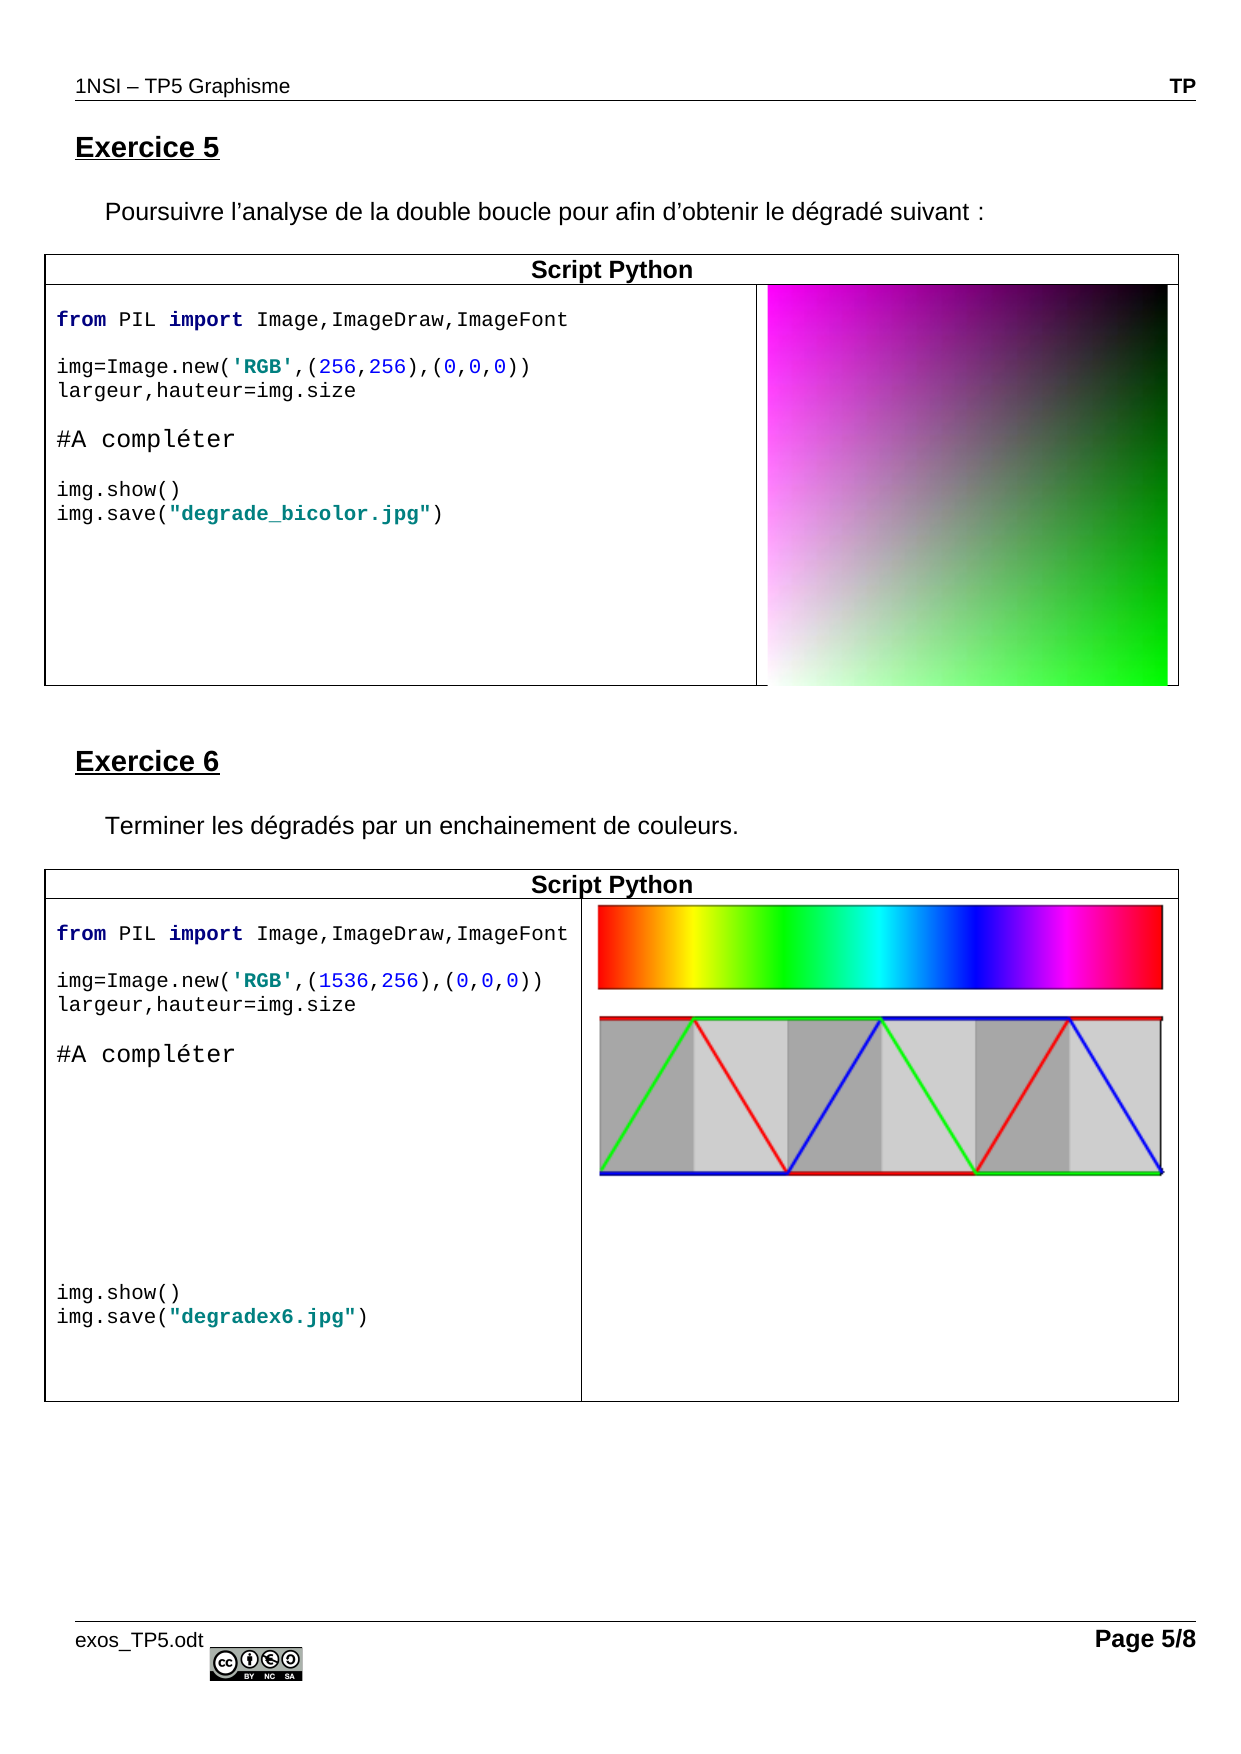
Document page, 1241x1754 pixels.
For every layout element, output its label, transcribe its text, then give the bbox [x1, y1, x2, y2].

text Exercice 5 [75, 129, 1196, 163]
table_cell from PIL import Image,ImageDraw,ImageFont img=Image.new('RGB',(256,256),(0,0,0)) largeur,hauteur=img.size #A compléter img.show() img.save("degrade_bicolor.jpg") [46, 285, 756, 685]
table_cell [582, 899, 1178, 1401]
picture [592, 899, 1168, 1184]
table_cell from PIL import Image,ImageDraw,ImageFont img=Image.new('RGB',(1536,256),(0,0,0)) largeur,hauteur=img.size #A compléter img.show() img.save("degradex6.jpg") [46, 899, 56, 1401]
text Terminer les dégradés par un enchainement de couleurs. [75, 811, 1196, 840]
table_cell [757, 285, 767, 685]
table_cell [1168, 285, 1178, 685]
text Poursuivre l’analyse de la double boucle pour afin d’obtenir le dégradé suivant : [75, 197, 1196, 226]
table_header Script Python [46, 255, 1178, 284]
table_header Script Python [46, 870, 1178, 898]
picture [209, 1647, 303, 1681]
text Exercice 6 [75, 744, 1196, 777]
table_cell from PIL import Image,ImageDraw,ImageFont img=Image.new('RGB',(1536,256),(0,0,0)) largeur,hauteur=img.size #A compléter img.show() img.save("degradex6.jpg") [570, 899, 581, 1401]
